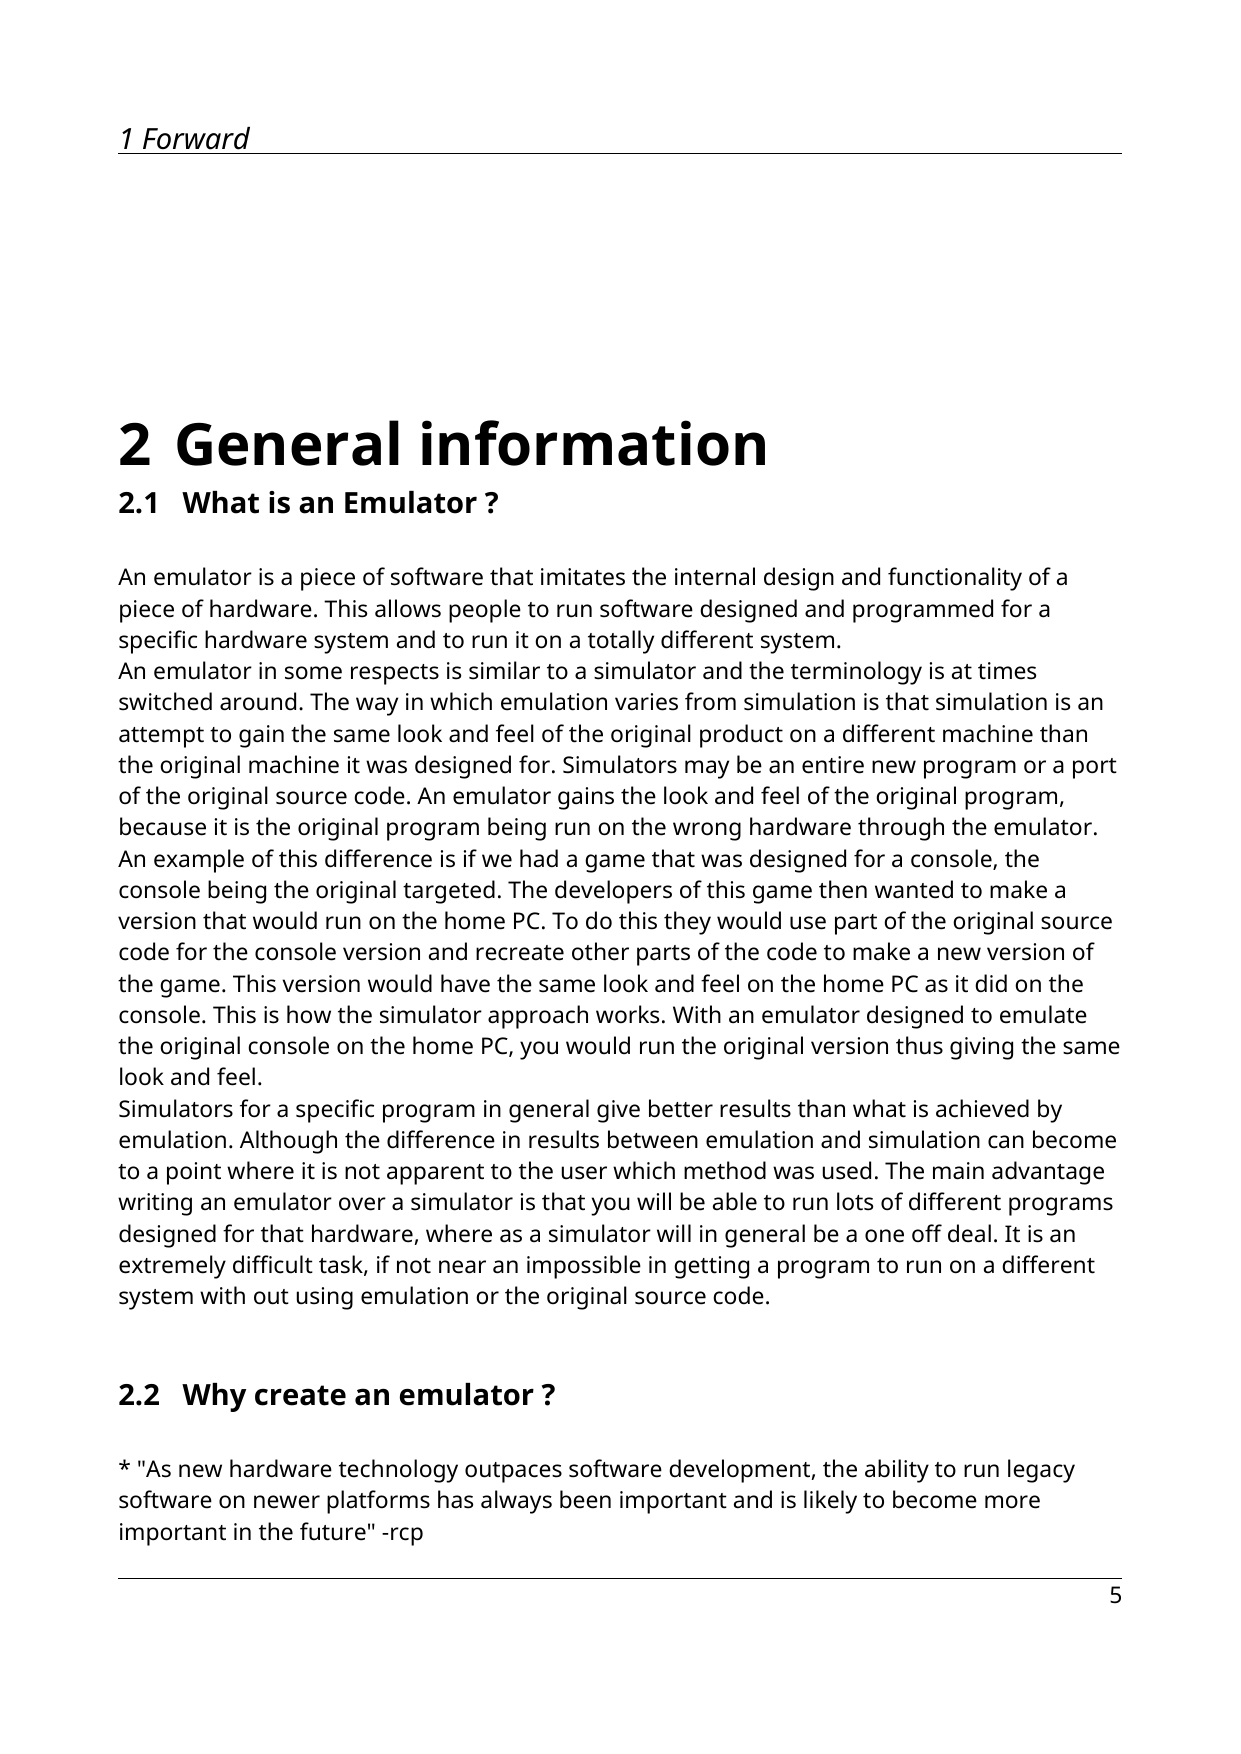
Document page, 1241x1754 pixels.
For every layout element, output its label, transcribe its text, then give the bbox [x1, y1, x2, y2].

text * "As new hardware technology outpaces software development, the ability to run legacy software on newer platforms has always been important and is likely to become more important in the future" -rcp [118, 1453, 1122, 1547]
subtitle General information [118, 402, 1122, 482]
text An emulator is a piece of software that imitates the internal design and functionality of a piece of hardware. This allows people to run software designed and programmed for a specific hardware system and to run it on a totally different system. [118, 561, 1122, 655]
subtitle What is an Emulator ? [118, 482, 1122, 522]
text An emulator in some respects is similar to a simulator and the terminology is at times switched around. The way in which emulation varies from simulation is that simulation is an attempt to gain the same look and feel of the original product on a different machine than the original machine it was designed for. Simulators may be an entire new program or a port of the original source code. An emulator gains the look and feel of the original program, because it is the original program being run on the wrong hardware through the emulator. [118, 655, 1122, 843]
text An example of this difference is if we had a game that was designed for a console, the console being the original targeted. The developers of this game then wanted to make a version that would run on the home PC. To do this they would use part of the original source code for the console version and recreate other parts of the code to make a new version of the game. This version would have the same look and feel on the home PC as it did on the console. This is how the simulator approach works. With an emulator designed to emulate the original console on the home PC, you would run the original version thus giving the same look and feel. [118, 843, 1122, 1093]
text Simulators for a specific program in general give better results than what is achieved by emulation. Although the difference in results between emulation and simulation can become to a point where it is not apparent to the user which method was used. The main advantage writing an emulator over a simulator is that you will be able to run lots of different programs designed for that hardware, where as a simulator will in general be a one off deal. It is an extremely difficult task, if not near an impossible in getting a program to run on a different system with out using emulation or the original source code. [118, 1093, 1122, 1311]
subtitle Why create an emulator ? [118, 1374, 1122, 1413]
